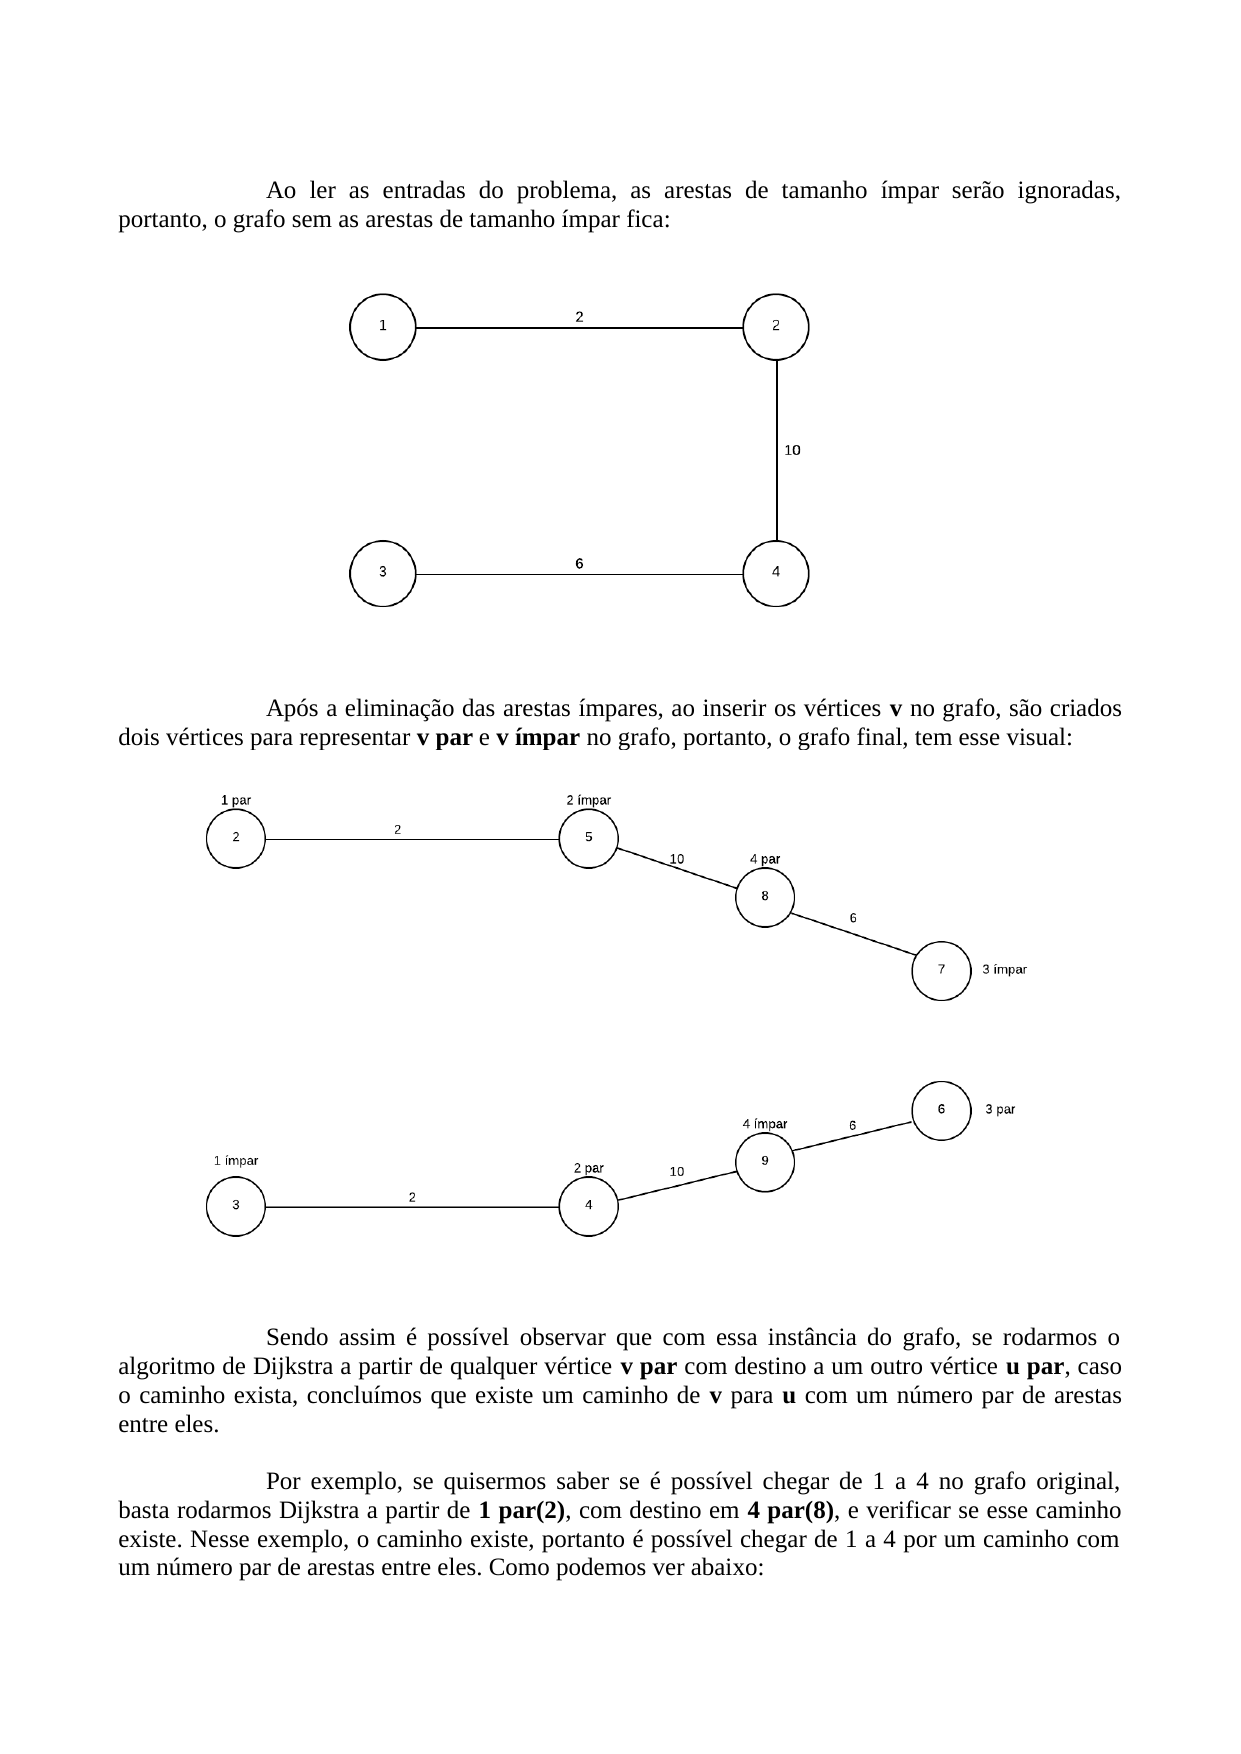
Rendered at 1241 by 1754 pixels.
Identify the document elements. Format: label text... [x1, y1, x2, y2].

picture [317, 261, 923, 639]
picture [118, 750, 1122, 1265]
text Ao ler as entradas do problema, as arestas de tamanho ímpar serão ignoradas, portanto, o grafo sem as arestas de tamanho ímpar fica: [118, 176, 1122, 233]
text Após a eliminação das arestas ímpares, ao inserir os vértices v no grafo, são criados dois vértices para representar v par e v ímpar no grafo, portanto, o grafo final, tem esse visual: [118, 693, 1122, 750]
text Sendo assim é possível observar que com essa instância do grafo, se rodarmos o algoritmo de Dijkstra a partir de qualquer vértice v par com destino a um outro vértice u par, caso o caminho exista, concluímos que existe um caminho de v para u com um número par de arestas entre eles. [118, 1322, 1122, 1437]
text Por exemplo, se quisermos saber se é possível chegar de 1 a 4 no grafo original, basta rodarmos Dijkstra a partir de 1 par(2), com destino em 4 par(8), e verificar se esse caminho existe. Nesse exemplo, o caminho existe, portanto é possível chegar de 1 a 4 por um caminho com um número par de arestas entre eles. Como podemos ver abaixo: [118, 1466, 1122, 1581]
